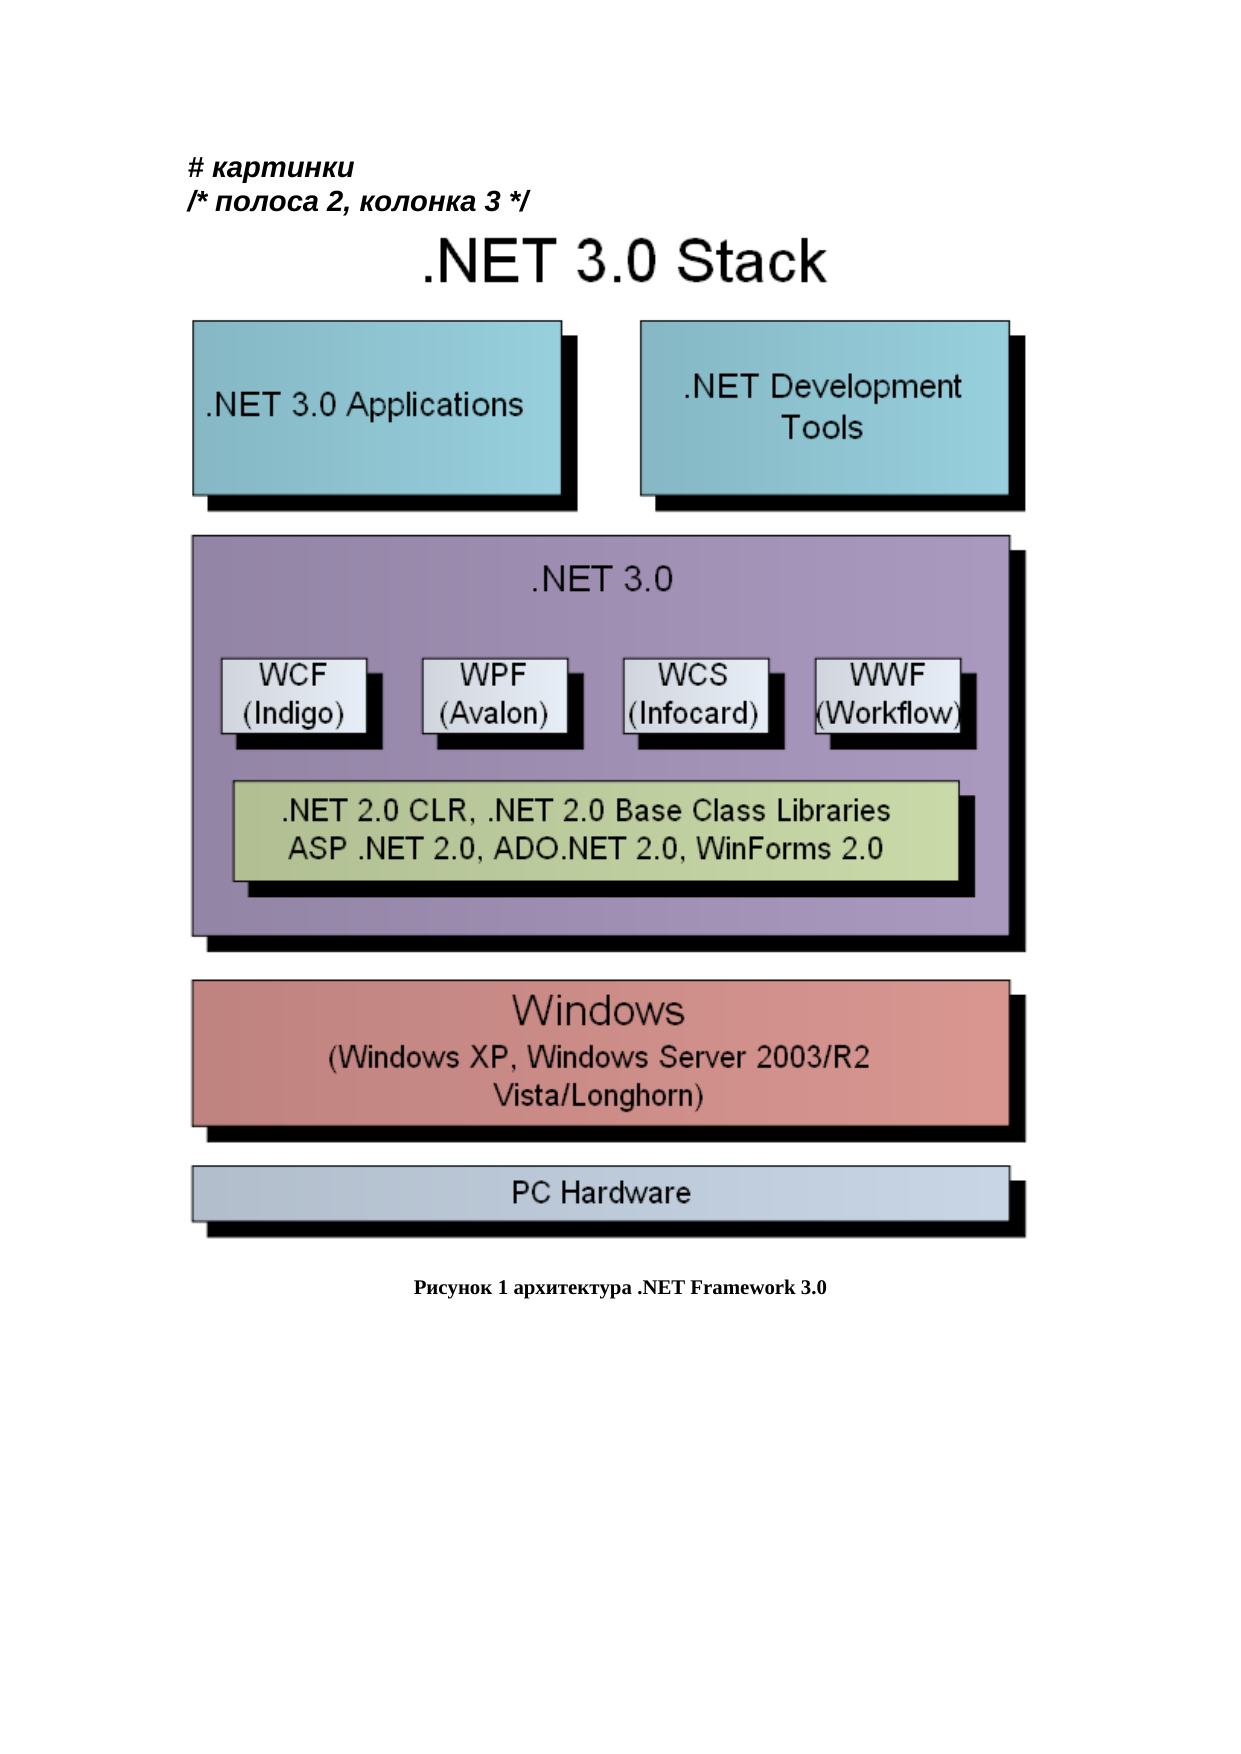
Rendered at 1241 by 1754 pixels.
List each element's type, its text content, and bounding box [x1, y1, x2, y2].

picture [188, 223, 1053, 1263]
text Рисунок 1 архитектура .NET Framework 3.0 [187, 1275, 1053, 1299]
subtitle # картинки /* полоса 2, колонка 3 */ [187, 150, 1053, 217]
